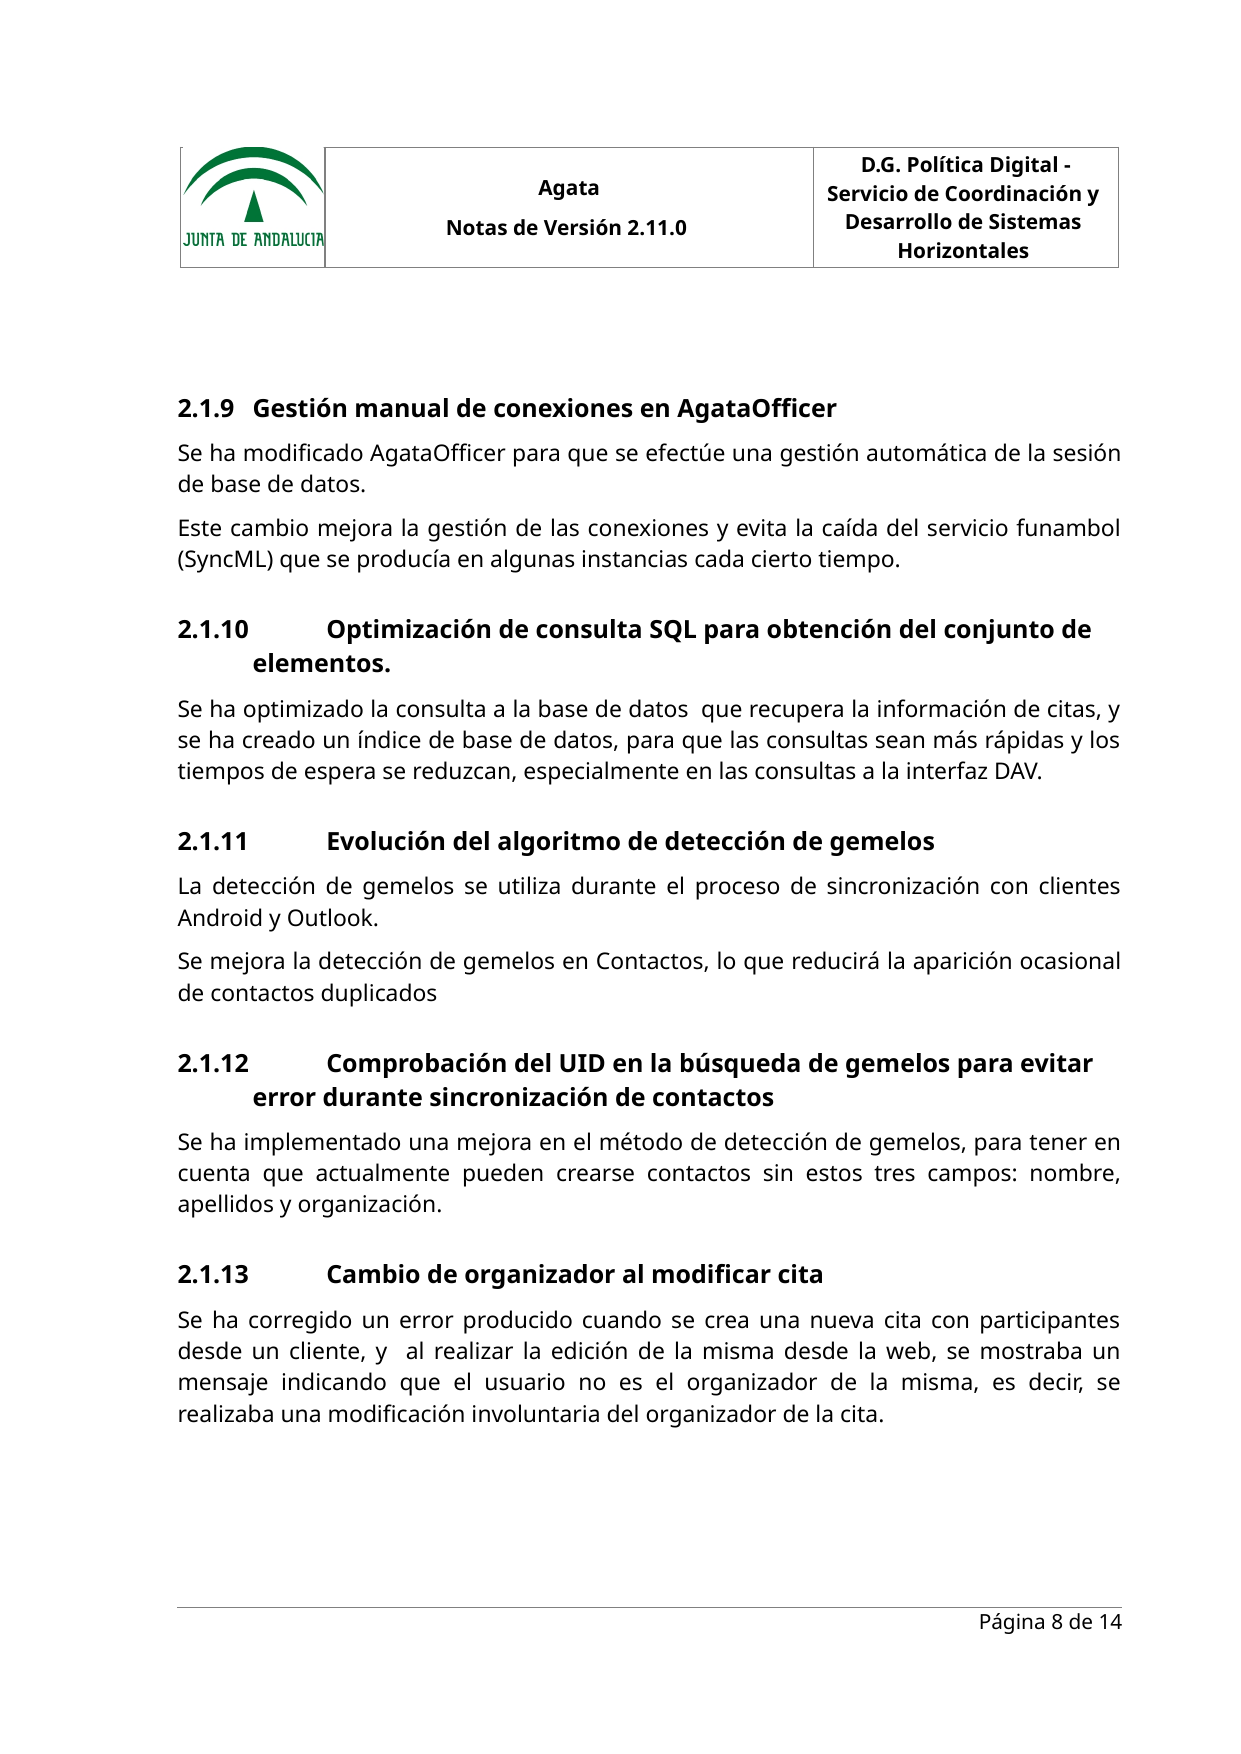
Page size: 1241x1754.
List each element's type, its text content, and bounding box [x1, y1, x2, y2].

text Se ha implementado una mejora en el método de detección de gemelos, para tener en cuenta que actualmente pueden crearse contactos sin estos tres campos: nombre, apellidos y organización. [177, 1126, 1122, 1220]
text Se ha modificado AgataOfficer para que se efectúe una gestión automática de la sesión de base de datos. [177, 437, 1122, 499]
picture [183, 147, 324, 246]
text Se ha optimizado la consulta a la base de datos que recupera la información de citas, y se ha creado un índice de base de datos, para que las consultas sean más rápidas y los tiempos de espera se reduzcan, especialmente en las consultas a la interfaz DAV. [177, 692, 1122, 786]
subtitle Cambio de organizador al modificar cita [177, 1257, 1122, 1291]
text Se mejora la detección de gemelos en Contactos, lo que reducirá la aparición ocasional de contactos duplicados [177, 945, 1122, 1008]
subtitle Optimización de consulta SQL para obtención del conjunto de elementos. [177, 612, 1122, 680]
text Este cambio mejora la gestión de las conexiones y evita la caída del servicio funambol (SyncML) que se producía en algunas instancias cada cierto tiempo. [177, 512, 1122, 574]
subtitle Evolución del algoritmo de detección de gemelos [177, 824, 1122, 858]
text Se ha corregido un error producido cuando se crea una nueva cita con participantes desde un cliente, y al realizar la edición de la misma desde la web, se mostraba un mensaje indicando que el usuario no es el organizador de la misma, es decir, se realizaba una modificación involuntaria del organizador de la cita. [177, 1304, 1122, 1429]
subtitle Gestión manual de conexiones en AgataOfficer [177, 390, 1122, 424]
subtitle Comprobación del UID en la búsqueda de gemelos para evitar error durante sincronización de contactos [177, 1045, 1122, 1113]
text La detección de gemelos se utiliza durante el proceso de sincronización con clientes Android y Outlook. [177, 870, 1122, 933]
